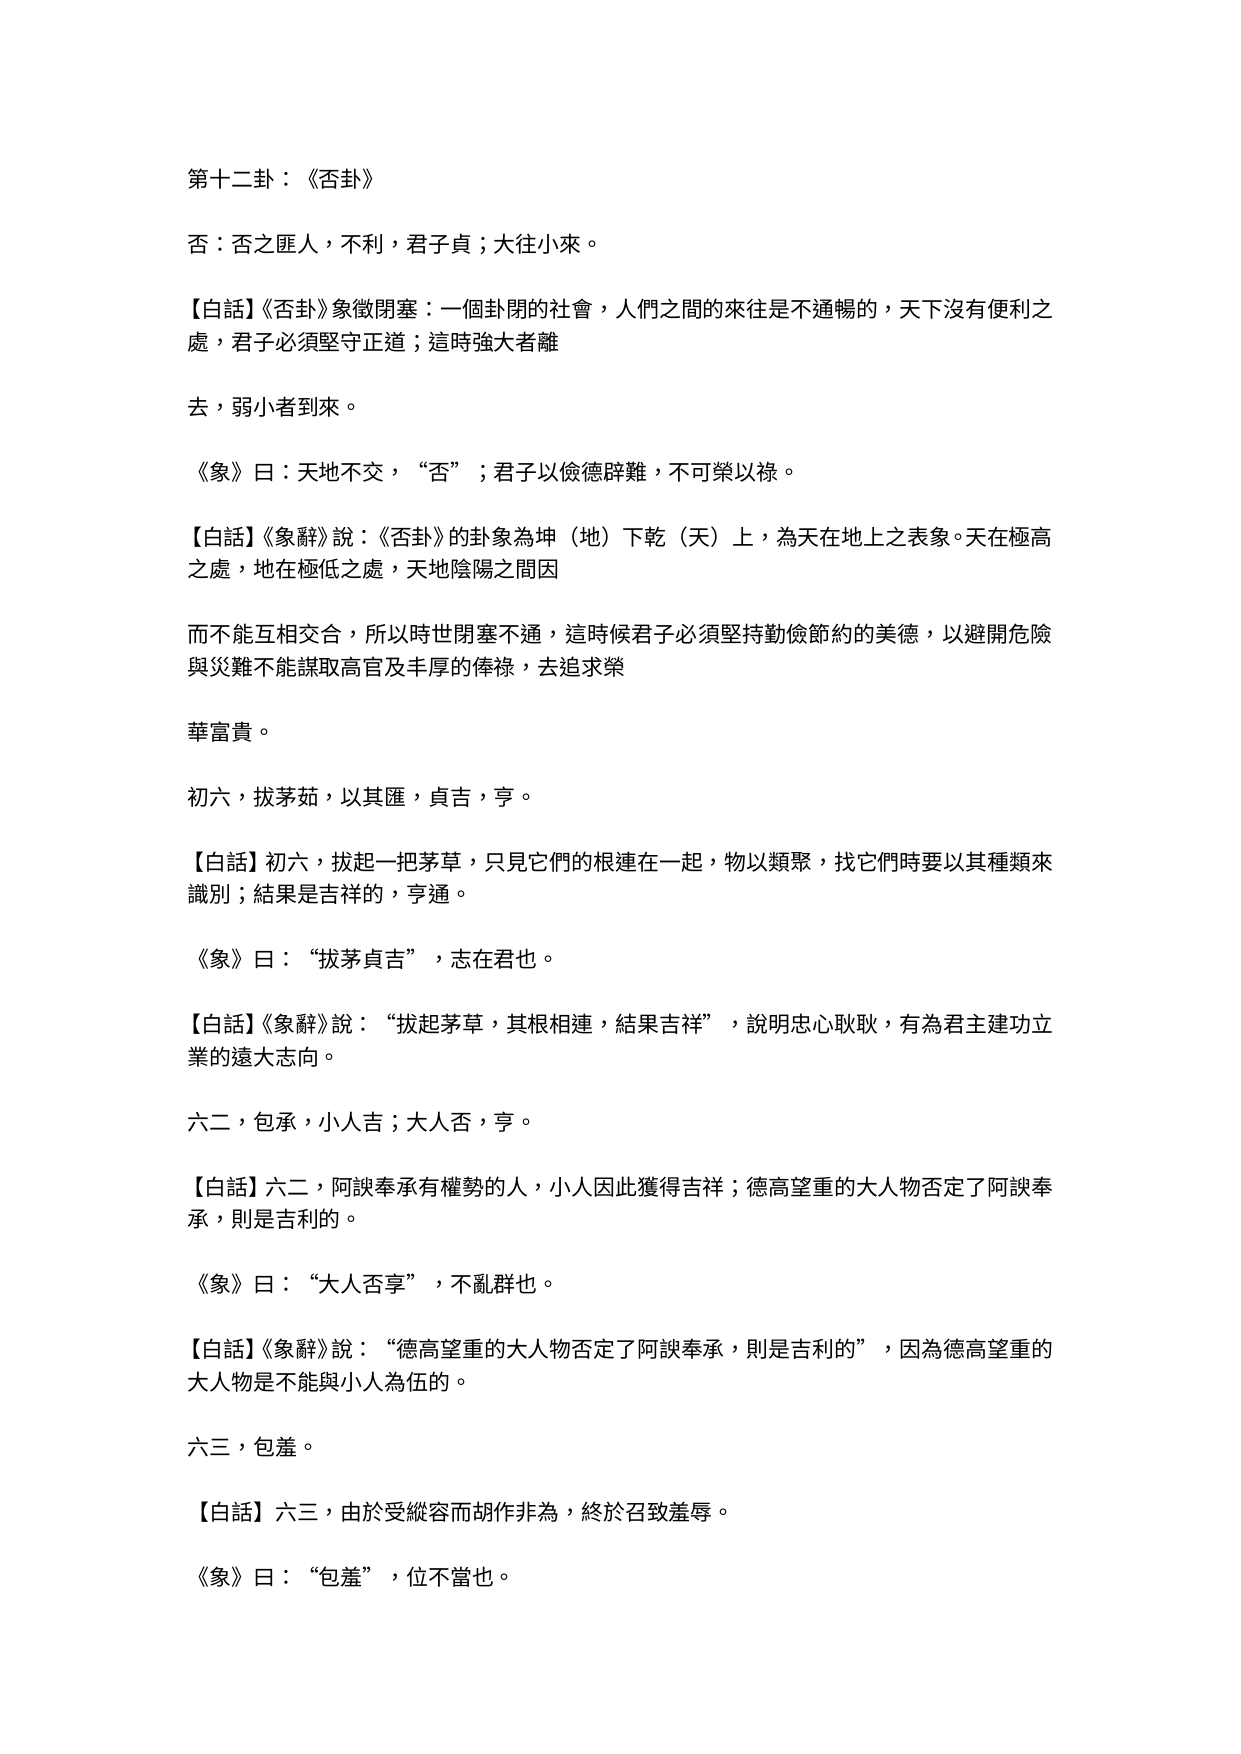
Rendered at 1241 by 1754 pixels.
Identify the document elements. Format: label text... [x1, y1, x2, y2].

text 《象》曰：“包羞”，位不當也。 [187, 1559, 1053, 1592]
text 【白話】《象辭》說：“德高望重的大人物否定了阿諛奉承，則是吉利的”，因為德高望重的大人物是不能與小人為伍的。 [187, 1332, 1053, 1397]
text 去，弱小者到來。 [187, 389, 1053, 422]
text 而不能互相交合，所以時世閉塞不通，這時候君子必須堅持勤儉節約的美德，以避開危險與災難不能謀取高官及丰厚的俸祿，去追求榮 [187, 617, 1053, 682]
text 《象》曰：“大人否享”，不亂群也。 [187, 1267, 1053, 1299]
text 六二，包承，小人吉；大人否，亨。 [187, 1104, 1053, 1137]
text 《象》曰：“拔茅貞吉”，志在君也。 [187, 942, 1053, 974]
text 【白話】初六，拔起一把茅草，只見它們的根連在一起，物以類聚，找它們時要以其種類來識別；結果是吉祥的，亨通。 [187, 844, 1053, 909]
text 華富貴。 [187, 714, 1053, 747]
text 初六，拔茅茹，以其匯，貞吉，亨。 [187, 779, 1053, 812]
text 第十二卦：《否卦》 [187, 162, 1053, 194]
text 【白話】六二，阿諛奉承有權勢的人，小人因此獲得吉祥；德高望重的大人物否定了阿諛奉承，則是吉利的。 [187, 1169, 1053, 1234]
text 《象》曰：天地不交，“否”；君子以儉德辟難，不可榮以祿。 [187, 454, 1053, 487]
text 【白話】《否卦》象徵閉塞：一個卦閉的社會，人們之間的來往是不通暢的，天下沒有便利之處，君子必須堅守正道；這時強大者離 [187, 292, 1053, 357]
text 否：否之匪人，不利，君子貞；大往小來。 [187, 227, 1053, 259]
text 【白話】《象辭》說：“拔起茅草，其根相連，結果吉祥”，說明忠心耿耿，有為君主建功立業的遠大志向。 [187, 1007, 1053, 1072]
text 【白話】六三，由於受縱容而胡作非為，終於召致羞辱。 [187, 1494, 1053, 1527]
text 六三，包羞。 [187, 1429, 1053, 1462]
text 【白話】《象辭》說：《否卦》的卦象為坤（地）下乾（天）上，為天在地上之表象。天在極高之處，地在極低之處，天地陰陽之間因 [187, 519, 1053, 584]
